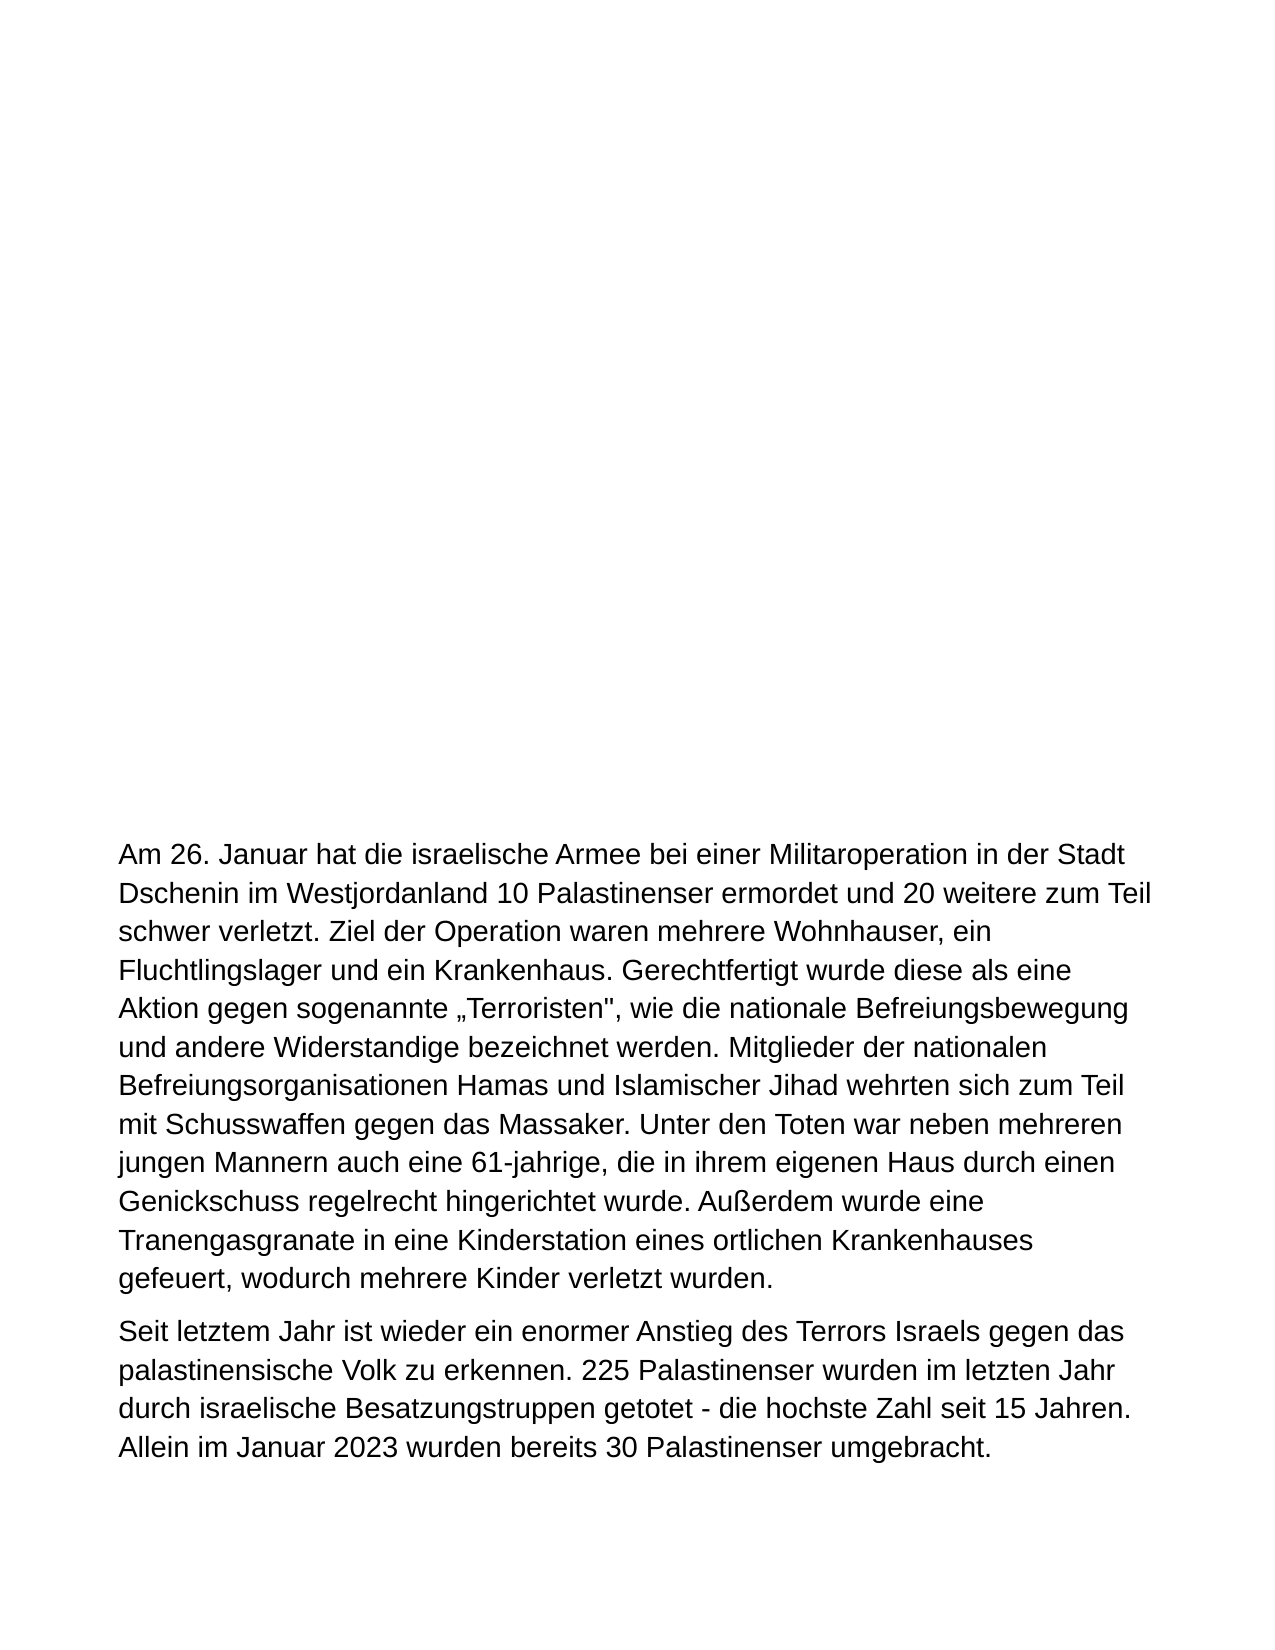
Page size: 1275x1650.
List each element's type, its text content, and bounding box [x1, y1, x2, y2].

text Am 26. Januar hat die israelische Armee bei einer Militaroperation in der Stadt Dschenin im Westjordanland 10 Palastinenser ermordet und 20 weitere zum Teil schwer verletzt. Ziel der Operation waren mehrere Wohnhauser, ein Fluchtlingslager und ein Krankenhaus. Gerechtfertigt wurde diese als eine Aktion gegen sogenannte „Terroristen", wie die nationale Befreiungsbewegung und andere Widerstandige bezeichnet werden. Mitglieder der nationalen Befreiungsorganisationen Hamas und Islamischer Jihad wehrten sich zum Teil mit Schusswaffen gegen das Massaker. Unter den Toten war neben mehreren jungen Mannern auch eine 61-jahrige, die in ihrem eigenen Haus durch einen Genickschuss regelrecht hingerichtet wurde. Außerdem wurde eine Tranengasgranate in eine Kinderstation eines ortlichen Krankenhauses gefeuert, wodurch mehrere Kinder verletzt wurden. [118, 837, 1157, 1294]
text Seit letztem Jahr ist wieder ein enormer Anstieg des Terrors Israels gegen das palastinensische Volk zu erkennen. 225 Palastinenser wurden im letzten Jahr durch israelische Besatzungstruppen getotet - die hochste Zahl seit 15 Jahren. Allein im Januar 2023 wurden bereits 30 Palastinenser umgebracht. [118, 1314, 1157, 1463]
